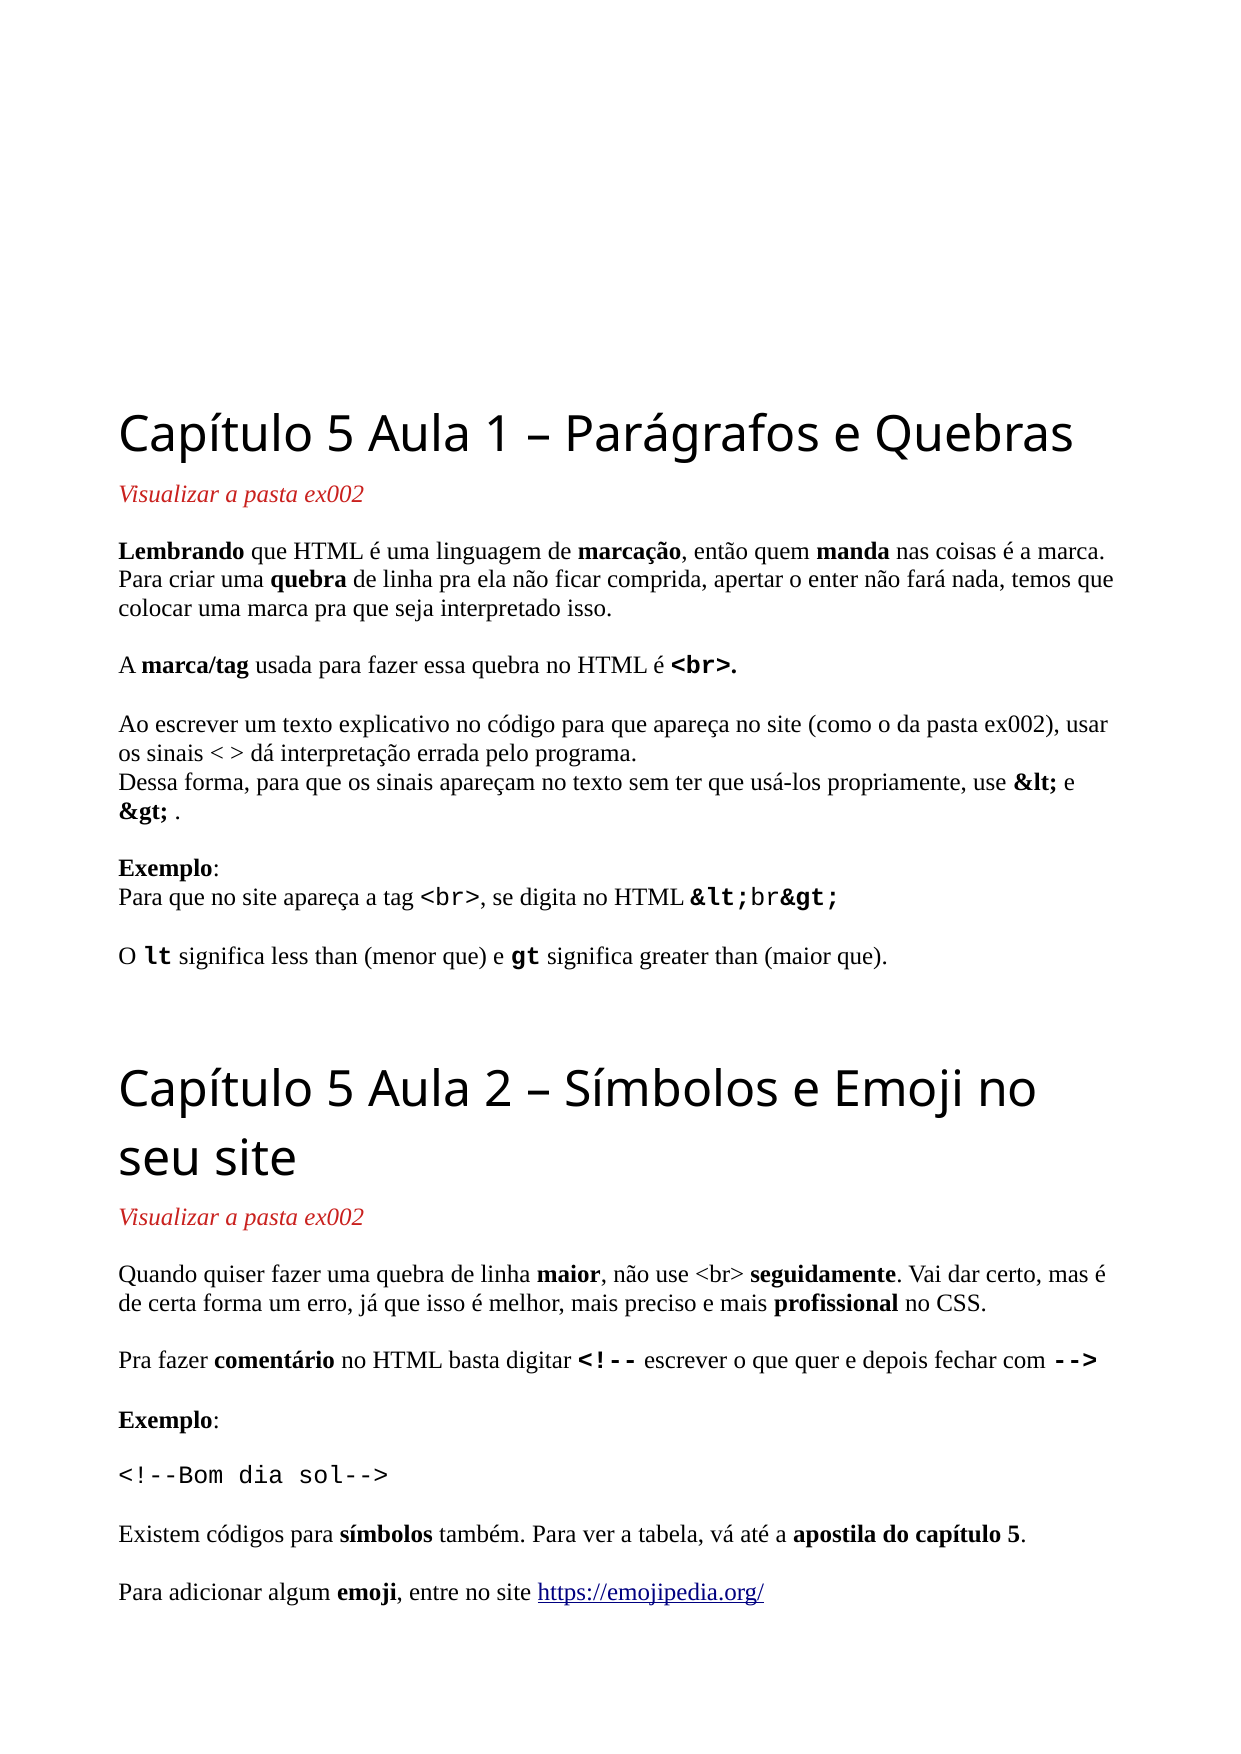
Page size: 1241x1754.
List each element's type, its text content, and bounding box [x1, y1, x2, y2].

subtitle Capítulo 5 Aula 2 – Símbolos e Emoji no seu site [118, 1053, 1122, 1189]
text Para criar uma quebra de linha pra ela não ficar comprida, apertar o enter não fará nada, temos que colocar uma marca pra que seja interpretado isso. [118, 564, 1122, 622]
text Para que no site apareça a tag <br>, se digita no HTML &lt;br&gt; [118, 882, 1122, 912]
text Para adicionar algum emoji, entre no site https://emojipedia.org/ [118, 1577, 1122, 1606]
text Visualizar a pasta ex002 [118, 479, 1122, 507]
text Ao escrever um texto explicativo no código para que apareça no site (como o da pasta ex002), usar os sinais < > dá interpretação errada pelo programa. [118, 709, 1122, 767]
text Exemplo: [118, 1405, 1122, 1434]
text Existem códigos para símbolos também. Para ver a tabela, vá até a apostila do capítulo 5. [118, 1519, 1122, 1548]
text A marca/tag usada para fazer essa quebra no HTML é <br>. [118, 650, 1122, 681]
text Dessa forma, para que os sinais apareçam no texto sem ter que usá-los propriamente, use &lt; e &gt; . [118, 767, 1122, 824]
text Exemplo: [118, 853, 1122, 882]
text Visualizar a pasta ex002 [118, 1202, 1122, 1231]
text Pra fazer comentário no HTML basta digitar <!-- escrever o que quer e depois fechar com --> [118, 1345, 1122, 1376]
text Lembrando que HTML é uma linguagem de marcação, então quem manda nas coisas é a marca. [118, 536, 1122, 564]
subtitle Capítulo 5 Aula 1 – Parágrafos e Quebras [118, 398, 1122, 466]
text <!--Bom dia sol--> [118, 1462, 1122, 1491]
text Quando quiser fazer uma quebra de linha maior, não use <br> seguidamente. Vai dar certo, mas é de certa forma um erro, já que isso é melhor, mais preciso e mais profissional no CSS. [118, 1259, 1122, 1317]
text O lt significa less than (menor que) e gt significa greater than (maior que). [118, 941, 1122, 972]
